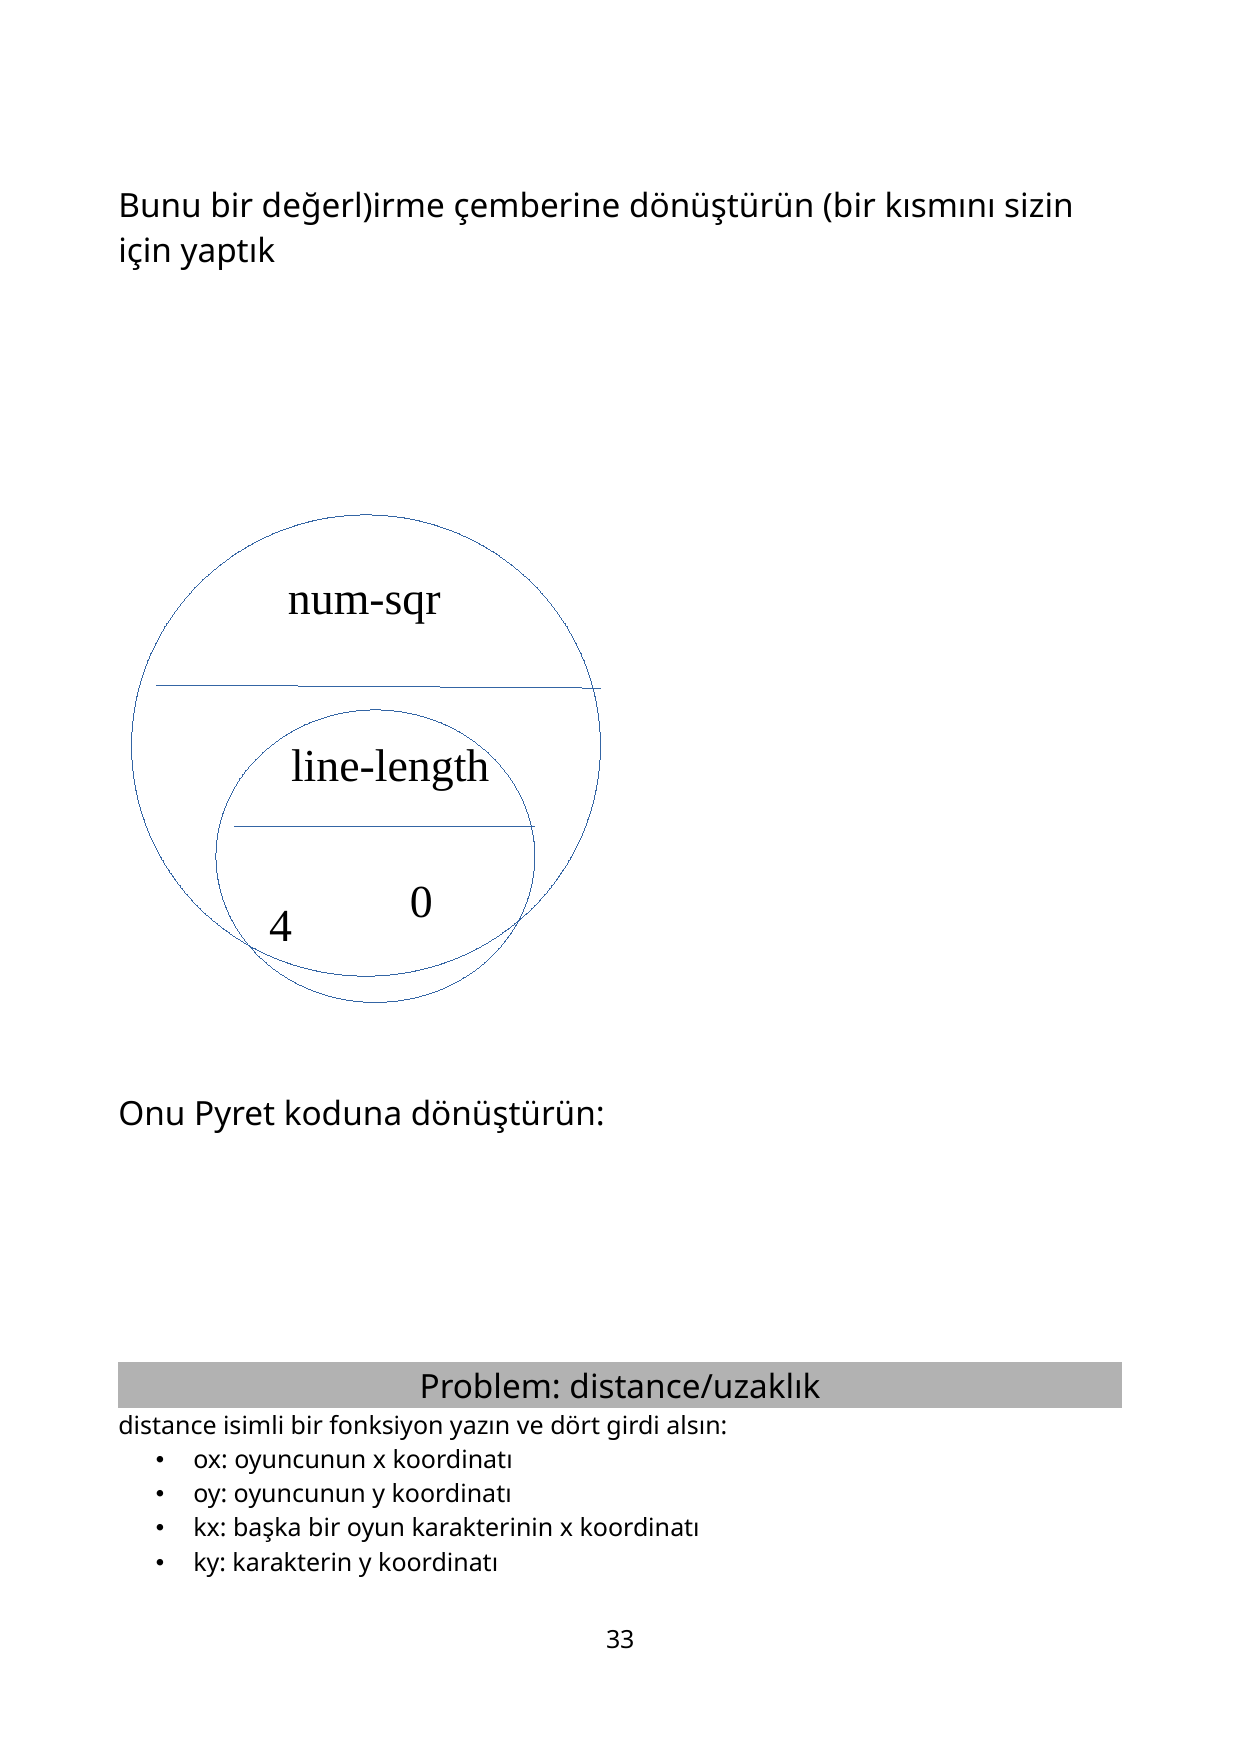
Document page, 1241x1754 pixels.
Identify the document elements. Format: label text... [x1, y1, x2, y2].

list kx: başka bir oyun karakterinin x koordinatı [156, 1510, 1122, 1544]
text Problem: distance/uzaklık [118, 1362, 1122, 1408]
list ox: oyuncunun x koordinatı [156, 1442, 1122, 1476]
text Bunu bir değerl)irme çemberine dönüştürün (bir kısmını sizin için yaptık [118, 182, 1122, 272]
list ky: karakterin y koordinatı [156, 1544, 1122, 1578]
list oy: oyuncunun y koordinatı [156, 1476, 1122, 1510]
text distance isimli bir fonksiyon yazın ve dört girdi alsın: [118, 1408, 1122, 1442]
text Onu Pyret koduna dönüştürün: [118, 1090, 1122, 1135]
